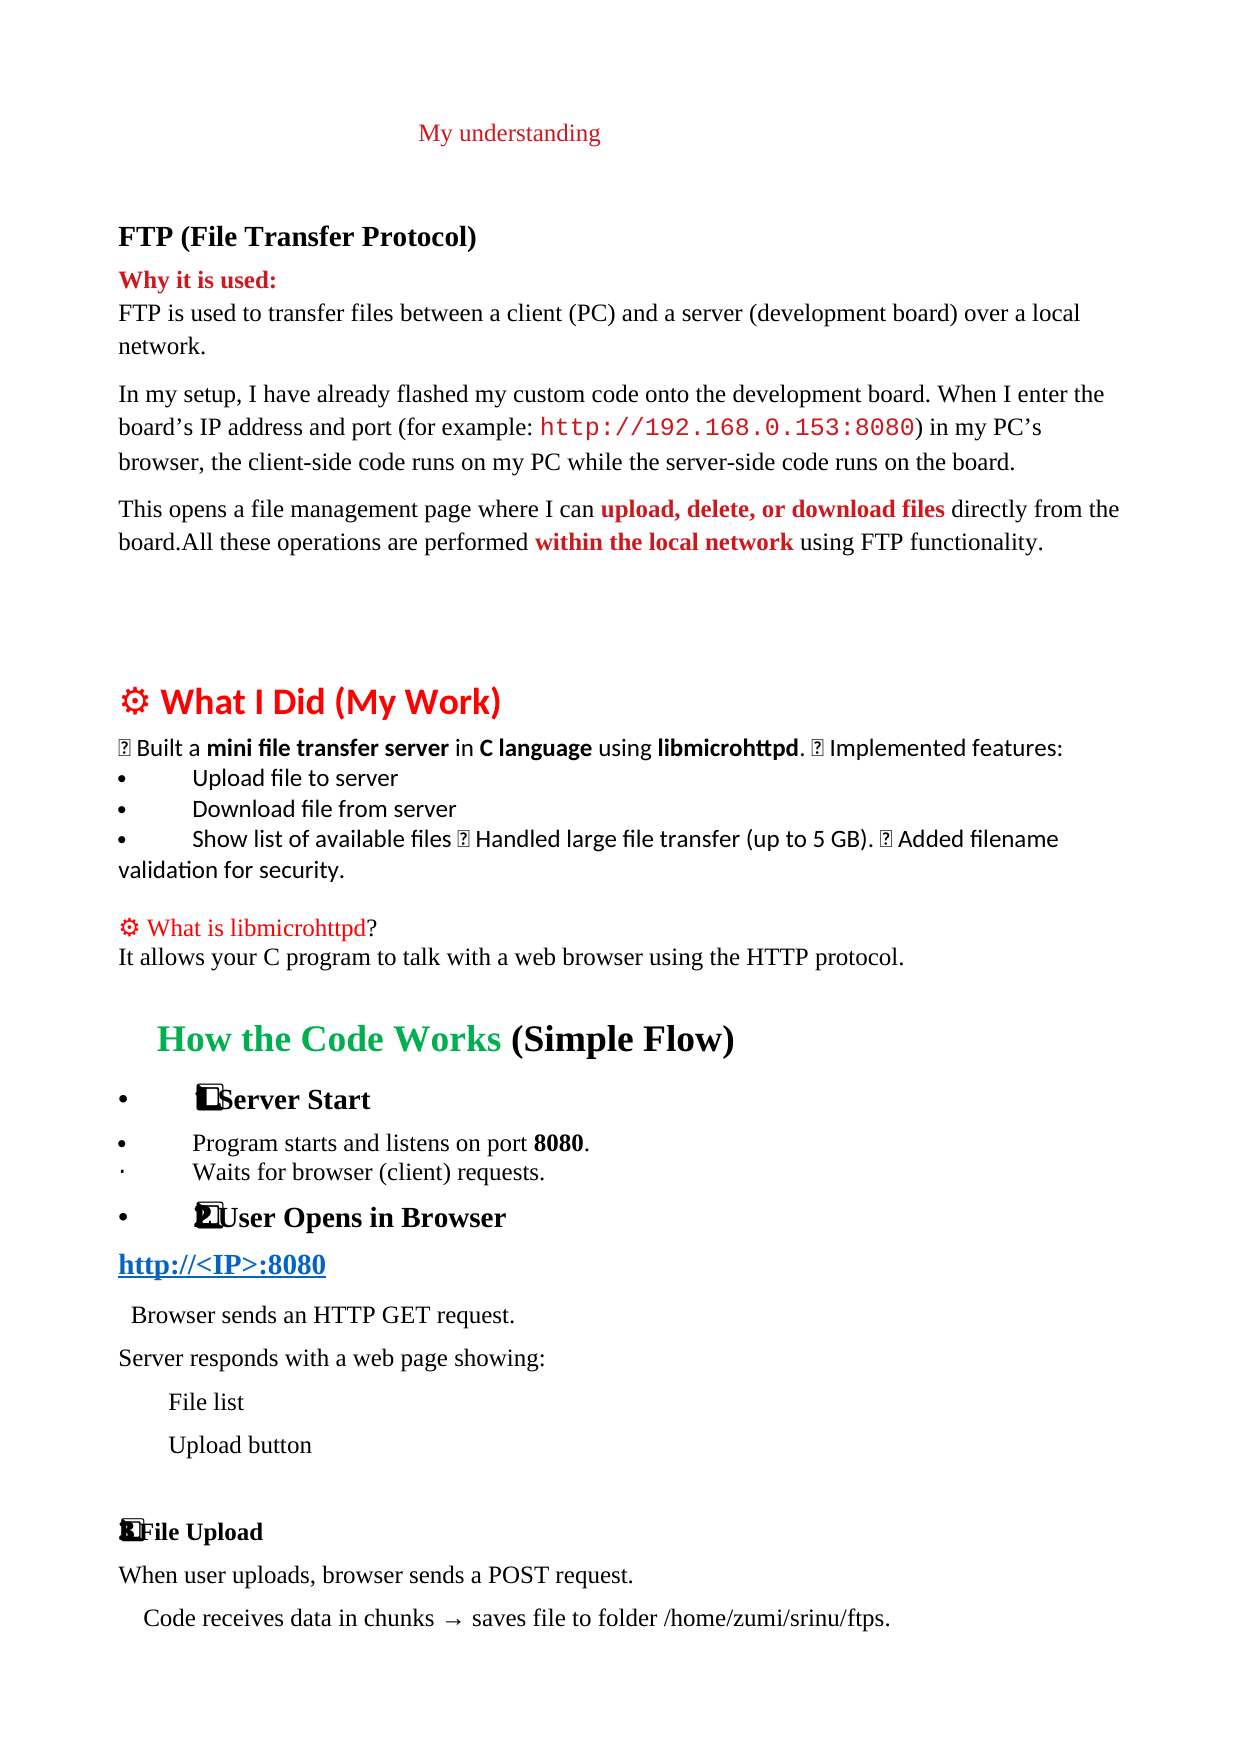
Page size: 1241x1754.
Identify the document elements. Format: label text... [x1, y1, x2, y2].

text 🔁 How the Code Works (Simple Flow) [118, 1016, 1122, 1059]
text Why it is used: FTP is used to transfer files between a client (PC) and a server (development board) over a local network. [118, 265, 1122, 360]
text Browser sends an HTTP GET request. [118, 1300, 1122, 1329]
text Server responds with a web page showing: [118, 1343, 1122, 1372]
text 3️⃣ File Upload [118, 1517, 1122, 1545]
subtitle FTP (File Transfer Protocol) [118, 219, 1122, 252]
text ✅ Built a mini file transfer server in C language using libmicrohttpd. ✅ Implemented features: [118, 732, 1122, 763]
text http://<IP>:8080 [118, 1247, 1122, 1280]
list Waits for browser (client) requests. [118, 1157, 1122, 1186]
list Download file from server [118, 793, 1122, 824]
text ⚙️ What is libmicrohttpd? [118, 913, 1122, 942]
text My understanding [118, 118, 1122, 176]
list Program starts and listens on port 8080. [118, 1128, 1122, 1157]
text File list [118, 1387, 1122, 1415]
text Code receives data in chunks → saves file to folder /home/zumi/srinu/ftps. [118, 1603, 1122, 1632]
list 1️⃣ Server Start [118, 1082, 1122, 1116]
list Show list of available files ✅ Handled large file transfer (up to 5 GB). ✅ Added filename validation for security. [118, 824, 1122, 885]
text It allows your C program to talk with a web browser using the HTTP protocol. [118, 942, 1122, 971]
text ⚙️ What I Did (My Work) [118, 678, 1122, 724]
text When user uploads, browser sends a POST request. [118, 1560, 1122, 1589]
text This opens a file management page where I can upload, delete, or download files directly from the board.All these operations are performed within the local network using FTP functionality. [118, 494, 1122, 556]
text Upload button [118, 1430, 1122, 1459]
text In my setup, I have already flashed my custom code onto the development board. When I enter the board’s IP address and port (for example: http://192.168.0.153:8080) in my PC’s browser, the client-side code runs on my PC while the server-side code runs on the board. [118, 379, 1122, 476]
list 2️⃣ User Opens in Browser [118, 1201, 1122, 1234]
list Upload file to server [118, 763, 1122, 793]
